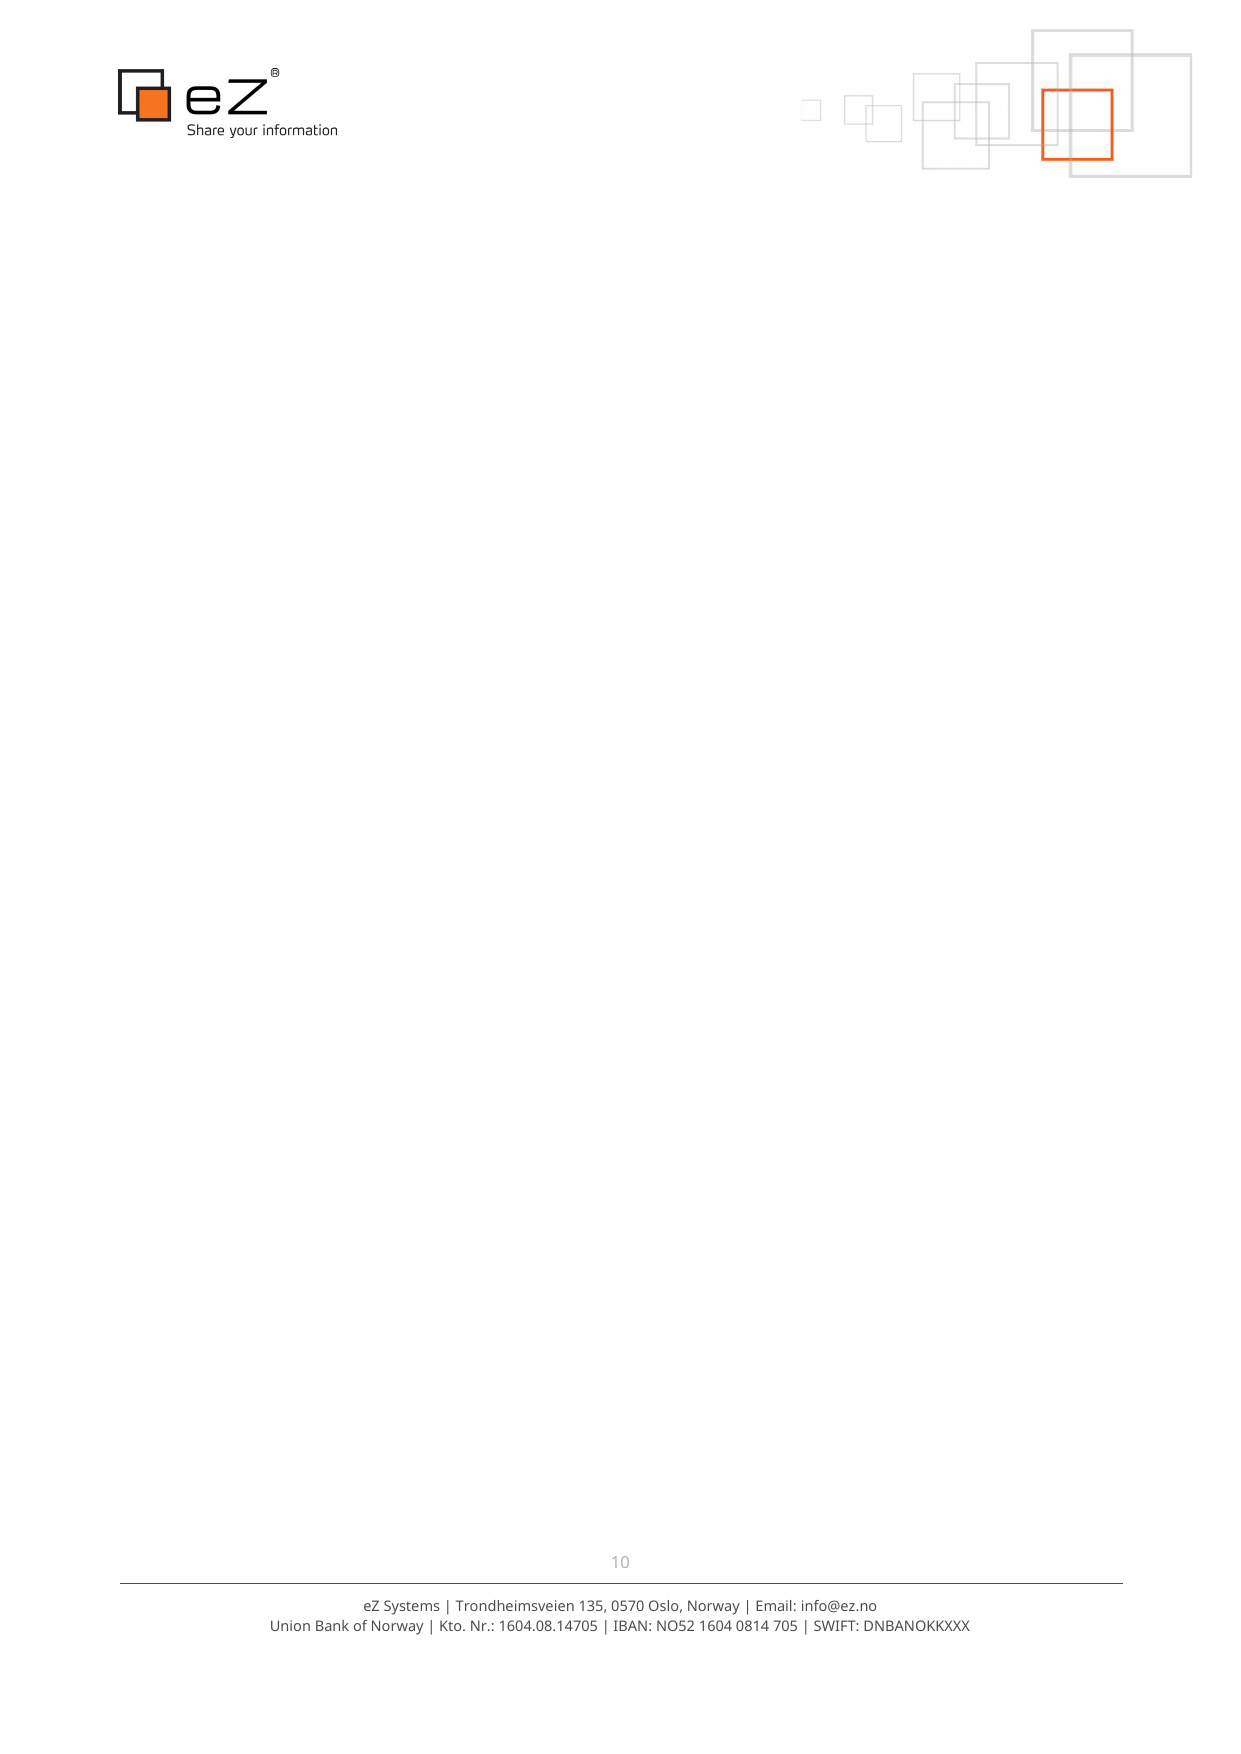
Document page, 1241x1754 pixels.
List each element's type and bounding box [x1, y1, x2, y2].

picture [118, 68, 442, 187]
picture [800, 29, 1193, 178]
